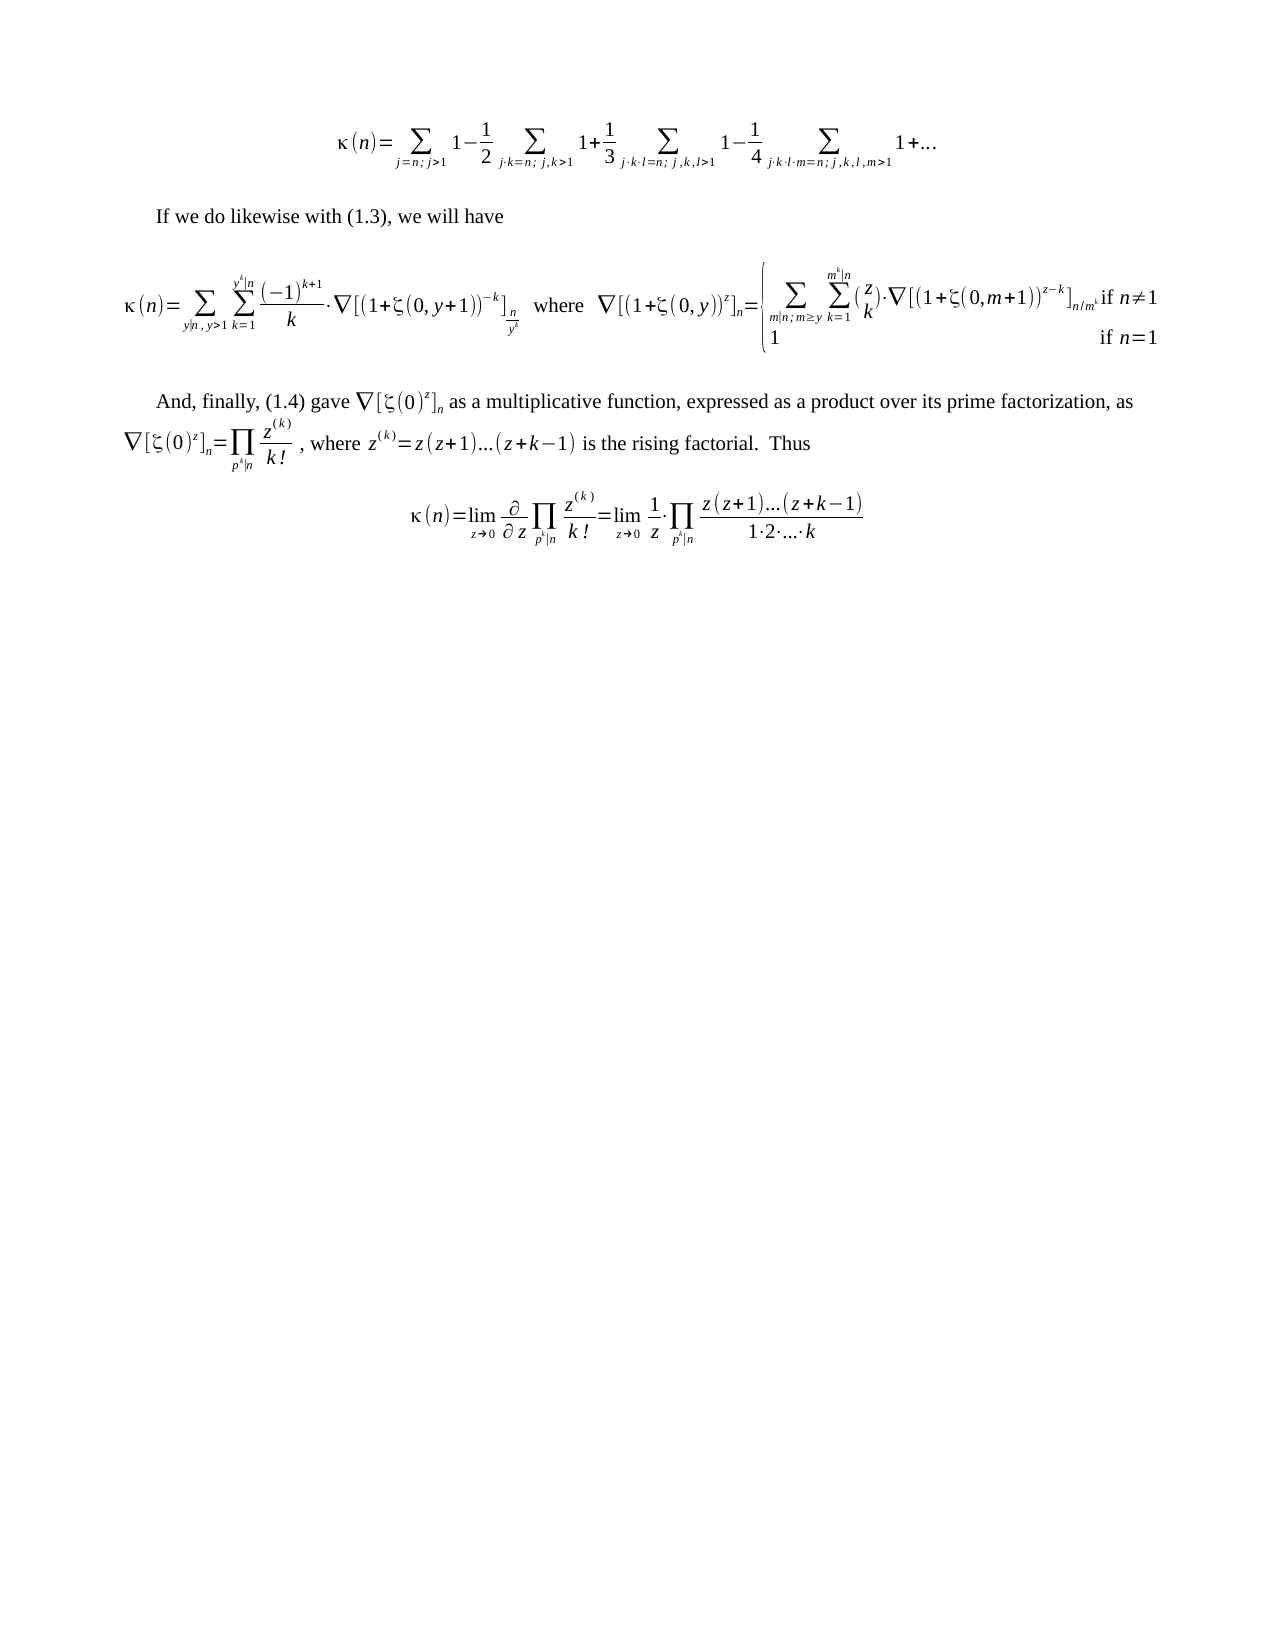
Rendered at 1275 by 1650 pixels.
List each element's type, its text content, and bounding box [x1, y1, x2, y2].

text If we do likewise with (1.3), we will have [118, 204, 1157, 228]
text And, finally, (1.4) gaveas a multiplicative function, expressed as a product over its prime factorization, as, whereis the rising factorial. Thus [118, 387, 1157, 473]
